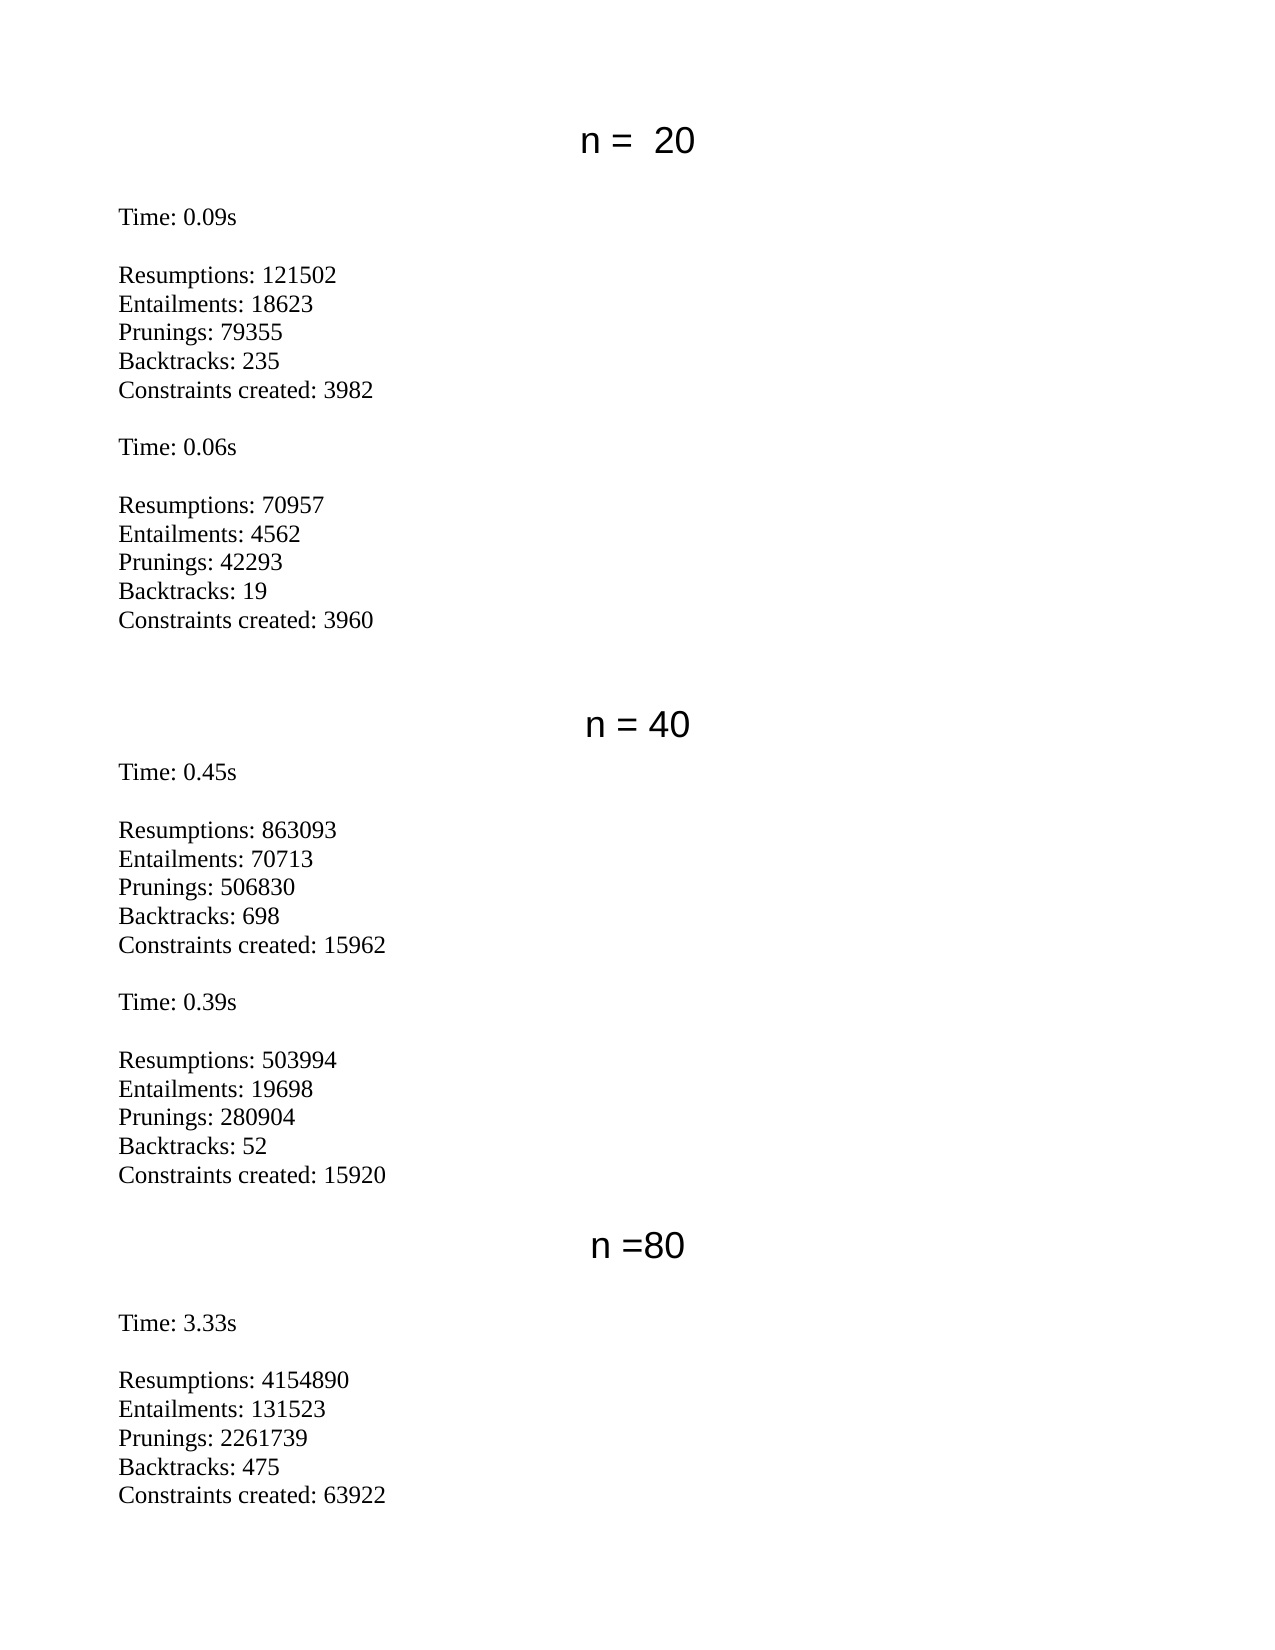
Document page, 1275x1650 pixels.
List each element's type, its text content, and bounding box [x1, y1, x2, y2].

text Prunings: 506830 [118, 872, 1157, 901]
subtitle n = 20 [118, 118, 1157, 161]
text Time: 0.09s [118, 202, 1157, 231]
text Time: 0.45s [118, 757, 1157, 786]
subtitle n =80 [118, 1224, 1157, 1267]
text Prunings: 42293 [118, 547, 1157, 576]
text Constraints created: 63922 [118, 1481, 1157, 1509]
text Constraints created: 15962 [118, 930, 1157, 959]
text Entailments: 19698 [118, 1074, 1157, 1102]
text Backtracks: 235 [118, 346, 1157, 375]
text Entailments: 18623 [118, 289, 1157, 317]
text Entailments: 70713 [118, 844, 1157, 872]
text Time: 0.39s [118, 987, 1157, 1016]
text Backtracks: 52 [118, 1131, 1157, 1160]
text Constraints created: 3960 [118, 605, 1157, 634]
text Time: 0.06s [118, 432, 1157, 461]
text Resumptions: 863093 [118, 815, 1157, 844]
subtitle n = 40 [118, 702, 1157, 745]
text Time: 3.33s [118, 1308, 1157, 1337]
text Entailments: 4562 [118, 519, 1157, 547]
text Backtracks: 19 [118, 576, 1157, 605]
text Prunings: 79355 [118, 317, 1157, 346]
text Resumptions: 503994 [118, 1045, 1157, 1074]
text Constraints created: 15920 [118, 1160, 1157, 1189]
text Prunings: 2261739 [118, 1423, 1157, 1452]
text Resumptions: 4154890 [118, 1366, 1157, 1394]
text Entailments: 131523 [118, 1394, 1157, 1423]
text Constraints created: 3982 [118, 375, 1157, 404]
text Backtracks: 475 [118, 1452, 1157, 1481]
text Resumptions: 121502 [118, 260, 1157, 289]
text Prunings: 280904 [118, 1102, 1157, 1131]
text Resumptions: 70957 [118, 490, 1157, 519]
text Backtracks: 698 [118, 901, 1157, 930]
